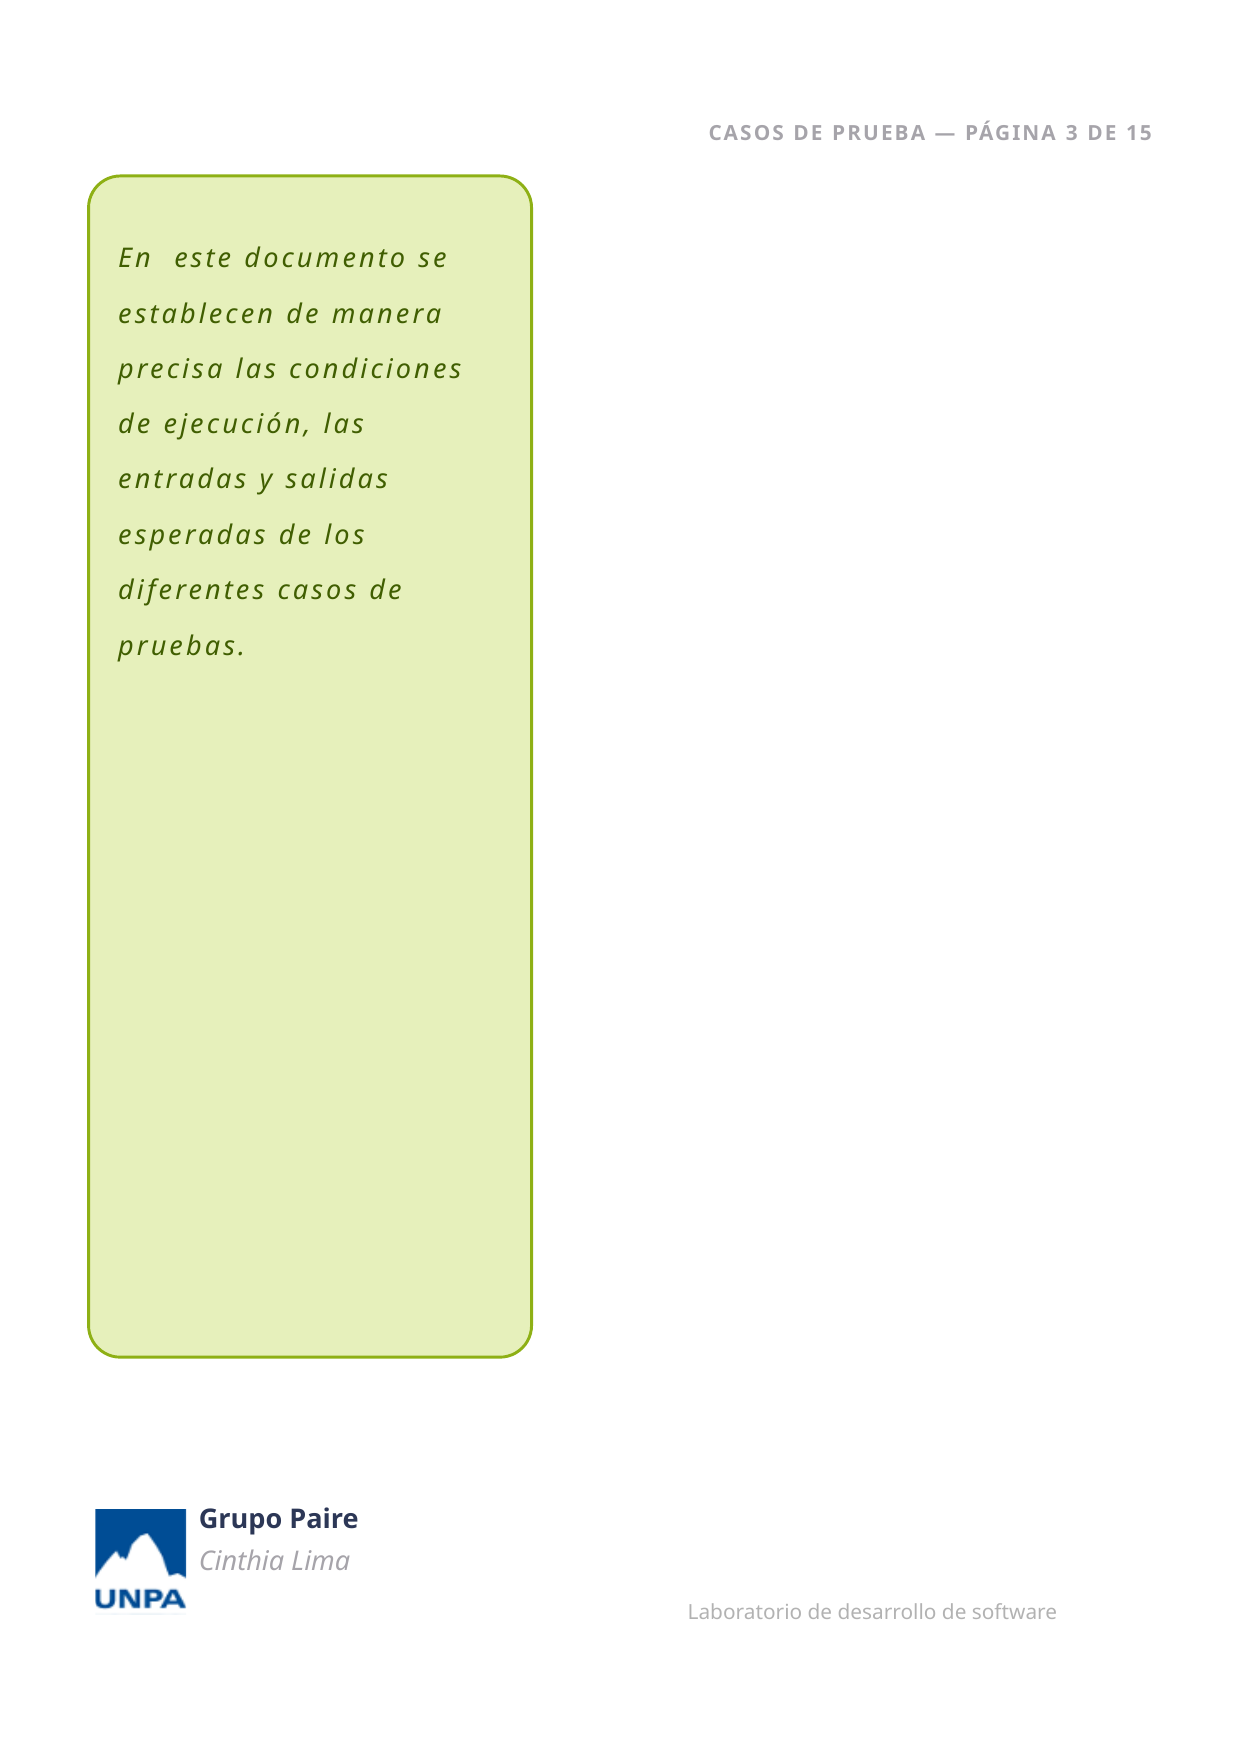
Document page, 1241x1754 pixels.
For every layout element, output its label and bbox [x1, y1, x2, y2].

picture [95, 1509, 187, 1615]
